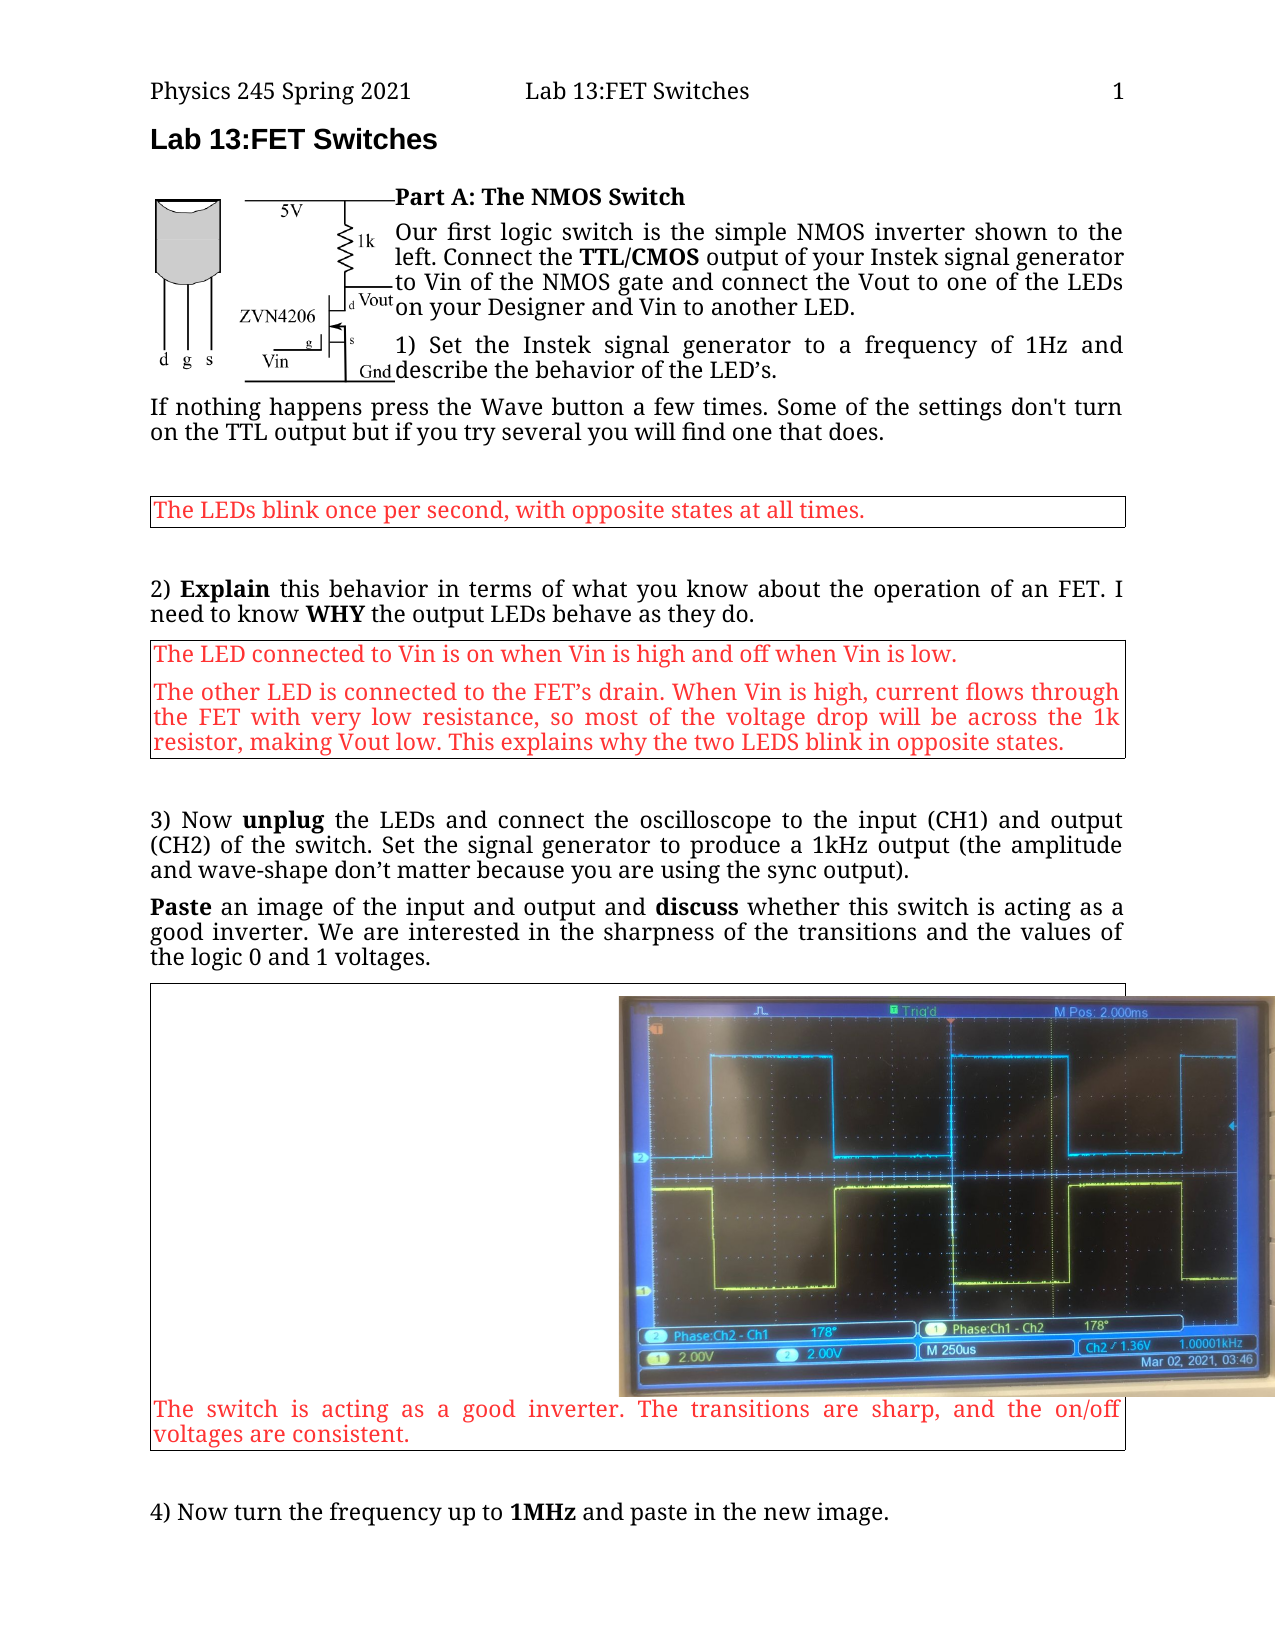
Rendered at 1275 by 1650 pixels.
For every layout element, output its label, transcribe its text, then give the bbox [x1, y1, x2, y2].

text The other LED is connected to the FET’s drain. When Vin is high, current flows through the FET with very low resistance, so most of the voltage drop will be across the 1k resistor, making Vout low. This explains why the two LEDS blink in opposite states. [151, 677, 1125, 758]
picture [147, 191, 395, 390]
text The LEDs blink once per second, with opposite states at all times. [151, 497, 1125, 527]
text 3) Now unplug the LEDs and connect the oscilloscope to the input (CH1) and output (CH2) of the switch. Set the signal generator to produce a 1kHz output (the amplitude and wave-shape don’t matter because you are using the sync output). [150, 808, 1125, 883]
text The LED connected to Vin is on when Vin is high and off when Vin is low. [151, 641, 1125, 668]
text Our first logic switch is the simple NMOS inverter shown to the left. Connect the TTL/CMOS output of your Instek signal generator to Vin of the NMOS gate and connect the Vout to one of the LEDs on your Designer and Vin to another LED. [395, 221, 1125, 321]
text The switch is acting as a good inverter. The transitions are sharp, and the on/off voltages are consistent. [151, 984, 1125, 1450]
text If nothing happens press the Wave button a few times. Some of the settings don't turn on the TTL output but if you try several you will find one that does. [150, 396, 1125, 446]
text Paste an image of the input and output and discuss whether this switch is acting as a good inverter. We are interested in the sharpness of the transitions and the values of the logic 0 and 1 voltages. [150, 896, 1125, 971]
subtitle Lab 13:FET Switches [150, 129, 1125, 154]
text 1) Set the Instek signal generator to a frequency of 1Hz and describe the behavior of the LED’s. [395, 333, 1125, 383]
subtitle Part A: The NMOS Switch [150, 185, 1125, 210]
text 4) Now turn the frequency up to 1MHz and paste in the new image. [150, 1500, 1125, 1525]
picture [618, 996, 1275, 1397]
text 2) Explain this behavior in terms of what you know about the operation of an FET. I need to know WHY the output LEDs behave as they do. [150, 577, 1125, 627]
